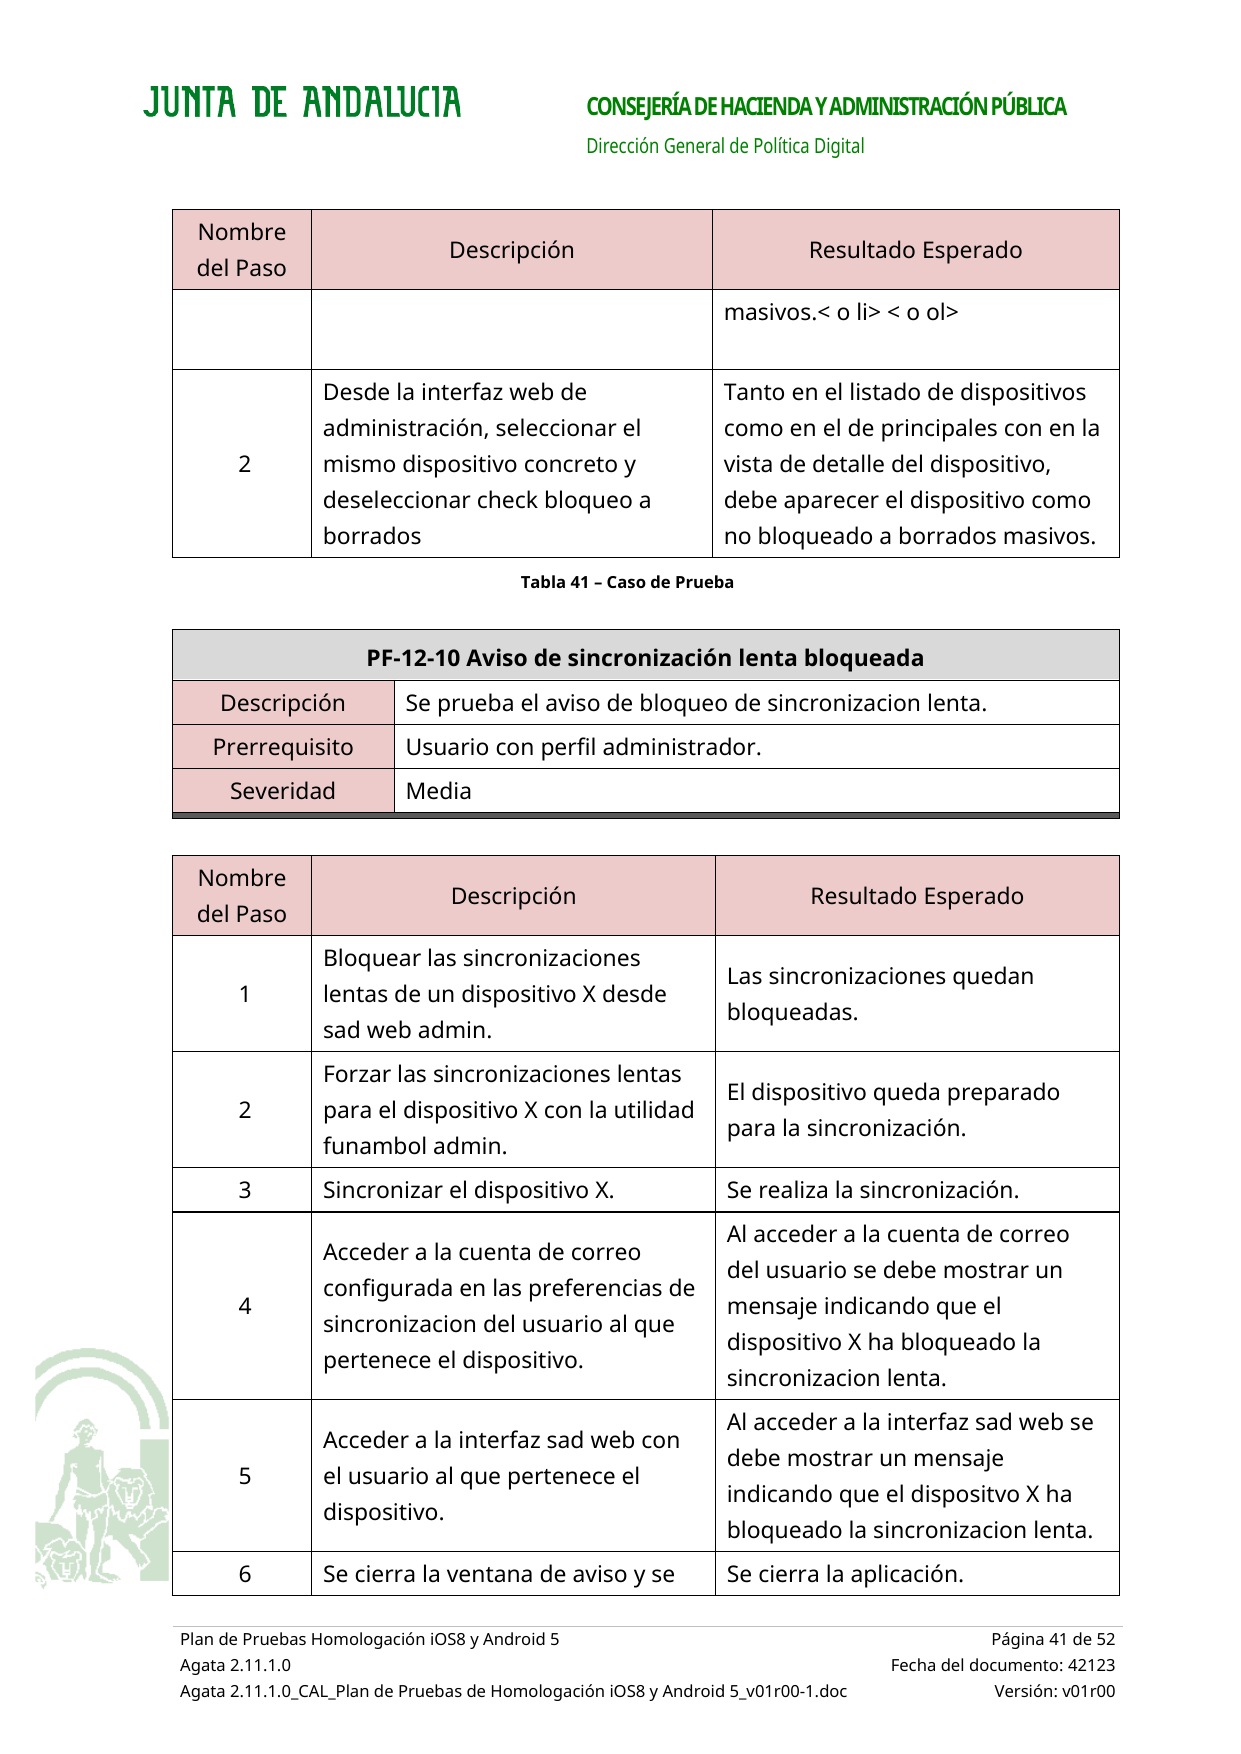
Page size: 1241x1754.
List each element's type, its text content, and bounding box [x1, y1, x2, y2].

table_header Nombre del Paso [173, 210, 311, 289]
table_cell 2 [173, 370, 311, 557]
table_cell masivos.< o li> < o ol> [713, 290, 1119, 369]
table_cell 5 [173, 1400, 311, 1551]
table_cell Prerrequisito [173, 725, 394, 768]
table_cell Se realiza la sincronización. [716, 1168, 1119, 1211]
table_header Descripción [312, 210, 712, 289]
table_cell Desde la interfaz web de administración, seleccionar el mismo dispositivo concreto y deseleccionar check bloqueo a borrados [312, 370, 712, 557]
table_header Nombre del Paso [173, 856, 311, 935]
table_cell Se cierra la ventana de aviso y se [312, 1552, 715, 1595]
table_cell [173, 813, 1119, 818]
table_header Descripción [312, 856, 715, 935]
table_cell 4 [173, 1213, 311, 1399]
table_cell Forzar las sincronizaciones lentas para el dispositivo X con la utilidad funambol admin. [312, 1052, 715, 1167]
table_cell Al acceder a la cuenta de correo del usuario se debe mostrar un mensaje indicando que el dispositivo X ha bloqueado la sincronizacion lenta. [716, 1213, 1119, 1399]
table_header Resultado Esperado [716, 856, 1119, 935]
table_cell Acceder a la interfaz sad web con el usuario al que pertenece el dispositivo. [312, 1400, 715, 1551]
table_cell Sincronizar el dispositivo X. [312, 1168, 715, 1211]
table_cell Usuario con perfil administrador. [395, 725, 1119, 768]
table_cell El dispositivo queda preparado para la sincronización. [716, 1052, 1119, 1167]
table_cell Severidad [173, 769, 394, 812]
picture [143, 86, 461, 117]
table_cell Tanto en el listado de dispositivos como en el de principales con en la vista de detalle del dispositivo, debe aparecer el dispositivo como no bloqueado a borrados masivos. [713, 370, 1119, 557]
table_cell Se cierra la aplicación. [716, 1552, 1119, 1595]
table_cell Bloquear las sincronizaciones lentas de un dispositivo X desde sad web admin. [312, 936, 715, 1051]
table_cell Descripción [173, 681, 394, 724]
table_cell Se prueba el aviso de bloqueo de sincronizacion lenta. [395, 681, 1119, 724]
text Tabla 41 – Caso de Prueba [148, 571, 1107, 593]
table_cell Las sincronizaciones quedan bloqueadas. [716, 936, 1119, 1051]
table_cell 2 [173, 1052, 311, 1167]
table_cell 6 [173, 1552, 311, 1595]
table_cell Media [395, 769, 1119, 812]
table_cell Al acceder a la interfaz sad web se debe mostrar un mensaje indicando que el dispositvo X ha bloqueado la sincronizacion lenta. [716, 1400, 1119, 1551]
table_cell 1 [173, 936, 311, 1051]
table_cell [312, 290, 712, 369]
table_header PF-12-10 Aviso de sincronización lenta bloqueada [173, 630, 1119, 679]
table_cell 3 [173, 1168, 311, 1211]
table_cell [173, 290, 311, 369]
table_cell Acceder a la cuenta de correo configurada en las preferencias de sincronizacion del usuario al que pertenece el dispositivo. [312, 1213, 715, 1399]
table_header Resultado Esperado [713, 210, 1119, 289]
